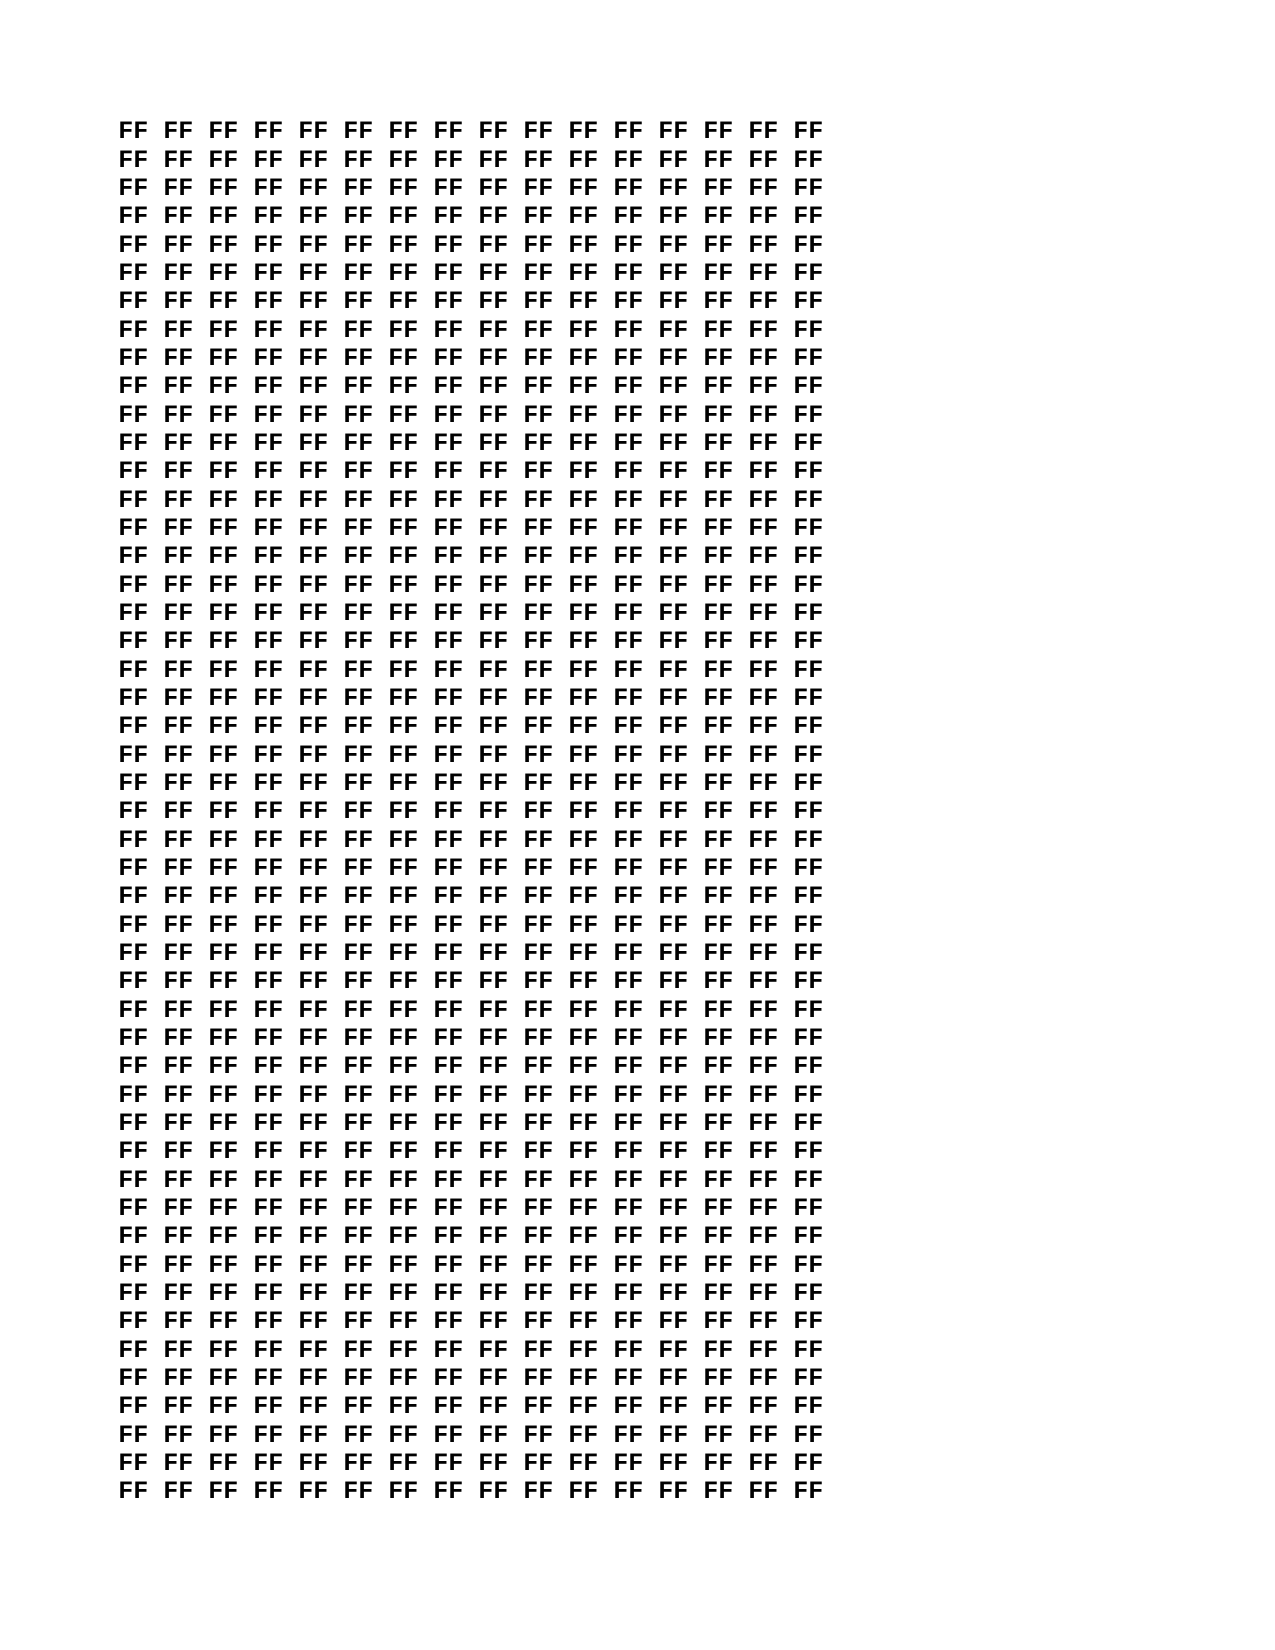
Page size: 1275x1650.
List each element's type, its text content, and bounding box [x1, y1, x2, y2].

text FF FF FF FF FF FF FF FF FF FF FF FF FF FF FF FF [118, 345, 1157, 373]
text FF FF FF FF FF FF FF FF FF FF FF FF FF FF FF FF [118, 741, 1157, 770]
text FF FF FF FF FF FF FF FF FF FF FF FF FF FF FF FF [118, 231, 1157, 260]
text FF FF FF FF FF FF FF FF FF FF FF FF FF FF FF FF [118, 1223, 1157, 1251]
text FF FF FF FF FF FF FF FF FF FF FF FF FF FF FF FF [118, 1336, 1157, 1365]
text FF FF FF FF FF FF FF FF FF FF FF FF FF FF FF FF [118, 1308, 1157, 1336]
text FF FF FF FF FF FF FF FF FF FF FF FF FF FF FF FF [118, 940, 1157, 968]
text FF FF FF FF FF FF FF FF FF FF FF FF FF FF FF FF [118, 1166, 1157, 1195]
text FF FF FF FF FF FF FF FF FF FF FF FF FF FF FF FF [118, 458, 1157, 486]
text FF FF FF FF FF FF FF FF FF FF FF FF FF FF FF FF [118, 656, 1157, 685]
text FF FF FF FF FF FF FF FF FF FF FF FF FF FF FF FF [118, 968, 1157, 996]
text FF FF FF FF FF FF FF FF FF FF FF FF FF FF FF FF [118, 486, 1157, 515]
text FF FF FF FF FF FF FF FF FF FF FF FF FF FF FF FF [118, 685, 1157, 713]
text FF FF FF FF FF FF FF FF FF FF FF FF FF FF FF FF [118, 1280, 1157, 1308]
text FF FF FF FF FF FF FF FF FF FF FF FF FF FF FF FF [118, 203, 1157, 231]
text FF FF FF FF FF FF FF FF FF FF FF FF FF FF FF FF [118, 1478, 1157, 1506]
text FF FF FF FF FF FF FF FF FF FF FF FF FF FF FF FF [118, 770, 1157, 798]
text FF FF FF FF FF FF FF FF FF FF FF FF FF FF FF FF [118, 996, 1157, 1025]
text FF FF FF FF FF FF FF FF FF FF FF FF FF FF FF FF [118, 146, 1157, 175]
text FF FF FF FF FF FF FF FF FF FF FF FF FF FF FF FF [118, 260, 1157, 288]
text FF FF FF FF FF FF FF FF FF FF FF FF FF FF FF FF [118, 1421, 1157, 1450]
text FF FF FF FF FF FF FF FF FF FF FF FF FF FF FF FF [118, 600, 1157, 628]
text FF FF FF FF FF FF FF FF FF FF FF FF FF FF FF FF [118, 628, 1157, 656]
text FF FF FF FF FF FF FF FF FF FF FF FF FF FF FF FF [118, 855, 1157, 883]
text FF FF FF FF FF FF FF FF FF FF FF FF FF FF FF FF [118, 883, 1157, 911]
text FF FF FF FF FF FF FF FF FF FF FF FF FF FF FF FF [118, 911, 1157, 940]
text FF FF FF FF FF FF FF FF FF FF FF FF FF FF FF FF [118, 118, 1157, 146]
text FF FF FF FF FF FF FF FF FF FF FF FF FF FF FF FF [118, 1138, 1157, 1166]
text FF FF FF FF FF FF FF FF FF FF FF FF FF FF FF FF [118, 1053, 1157, 1081]
text FF FF FF FF FF FF FF FF FF FF FF FF FF FF FF FF [118, 1393, 1157, 1421]
text FF FF FF FF FF FF FF FF FF FF FF FF FF FF FF FF [118, 515, 1157, 543]
text FF FF FF FF FF FF FF FF FF FF FF FF FF FF FF FF [118, 401, 1157, 430]
text FF FF FF FF FF FF FF FF FF FF FF FF FF FF FF FF [118, 713, 1157, 741]
text FF FF FF FF FF FF FF FF FF FF FF FF FF FF FF FF [118, 1081, 1157, 1110]
text FF FF FF FF FF FF FF FF FF FF FF FF FF FF FF FF [118, 373, 1157, 401]
text FF FF FF FF FF FF FF FF FF FF FF FF FF FF FF FF [118, 1195, 1157, 1223]
text FF FF FF FF FF FF FF FF FF FF FF FF FF FF FF FF [118, 1450, 1157, 1478]
text FF FF FF FF FF FF FF FF FF FF FF FF FF FF FF FF [118, 1365, 1157, 1393]
text FF FF FF FF FF FF FF FF FF FF FF FF FF FF FF FF [118, 543, 1157, 571]
text FF FF FF FF FF FF FF FF FF FF FF FF FF FF FF FF [118, 798, 1157, 826]
text FF FF FF FF FF FF FF FF FF FF FF FF FF FF FF FF [118, 316, 1157, 345]
text FF FF FF FF FF FF FF FF FF FF FF FF FF FF FF FF [118, 1251, 1157, 1280]
text FF FF FF FF FF FF FF FF FF FF FF FF FF FF FF FF [118, 175, 1157, 203]
text FF FF FF FF FF FF FF FF FF FF FF FF FF FF FF FF [118, 571, 1157, 600]
text FF FF FF FF FF FF FF FF FF FF FF FF FF FF FF FF [118, 1025, 1157, 1053]
text FF FF FF FF FF FF FF FF FF FF FF FF FF FF FF FF [118, 826, 1157, 855]
text FF FF FF FF FF FF FF FF FF FF FF FF FF FF FF FF [118, 288, 1157, 316]
text FF FF FF FF FF FF FF FF FF FF FF FF FF FF FF FF [118, 1110, 1157, 1138]
text FF FF FF FF FF FF FF FF FF FF FF FF FF FF FF FF [118, 430, 1157, 458]
